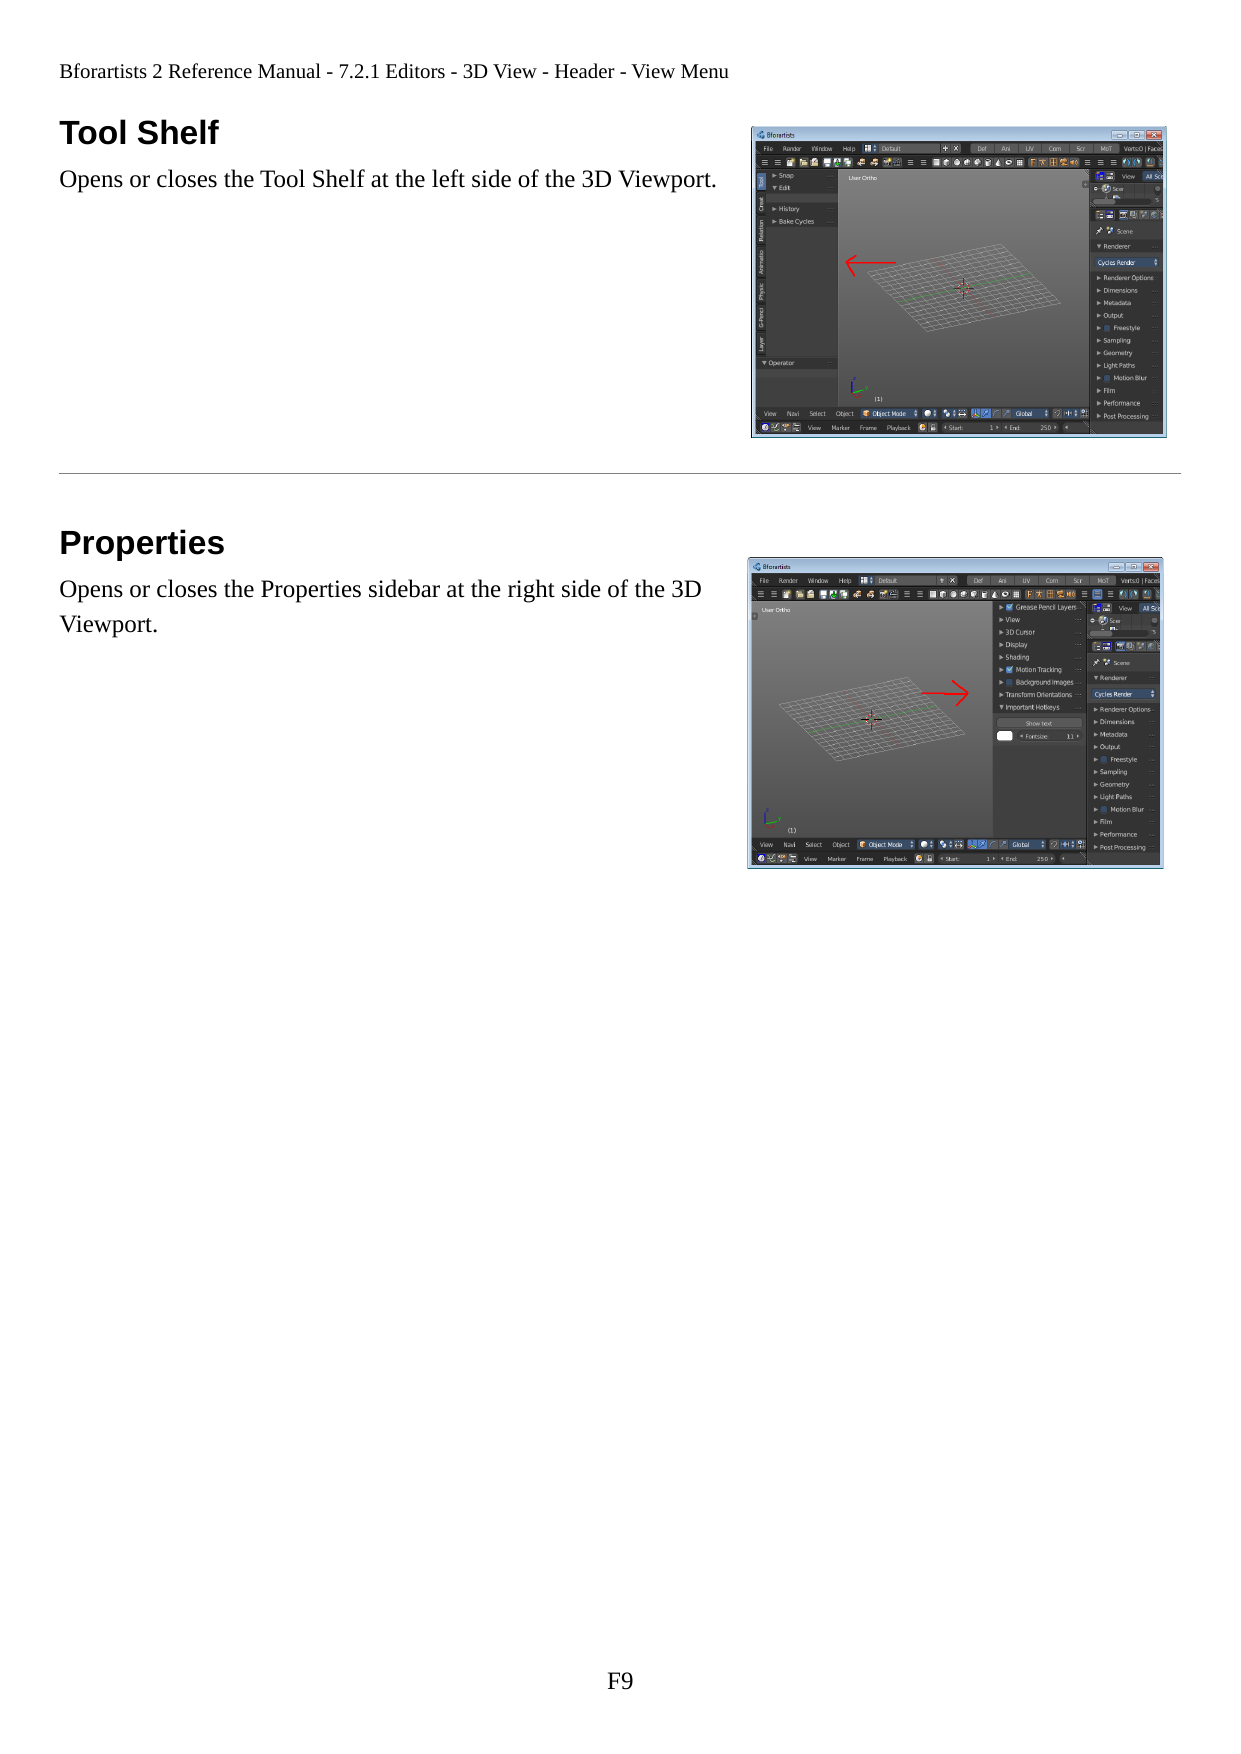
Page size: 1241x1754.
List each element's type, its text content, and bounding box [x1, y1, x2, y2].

subtitle Properties [59, 523, 1181, 562]
subtitle Tool Shelf [59, 113, 1181, 151]
picture [751, 126, 1167, 438]
text Opens or closes the Tool Shelf at the left side of the 3D Viewport. [59, 164, 751, 192]
picture [747, 557, 1164, 869]
text Opens or closes the Properties sidebar at the right side of the 3D Viewport. [59, 574, 747, 637]
